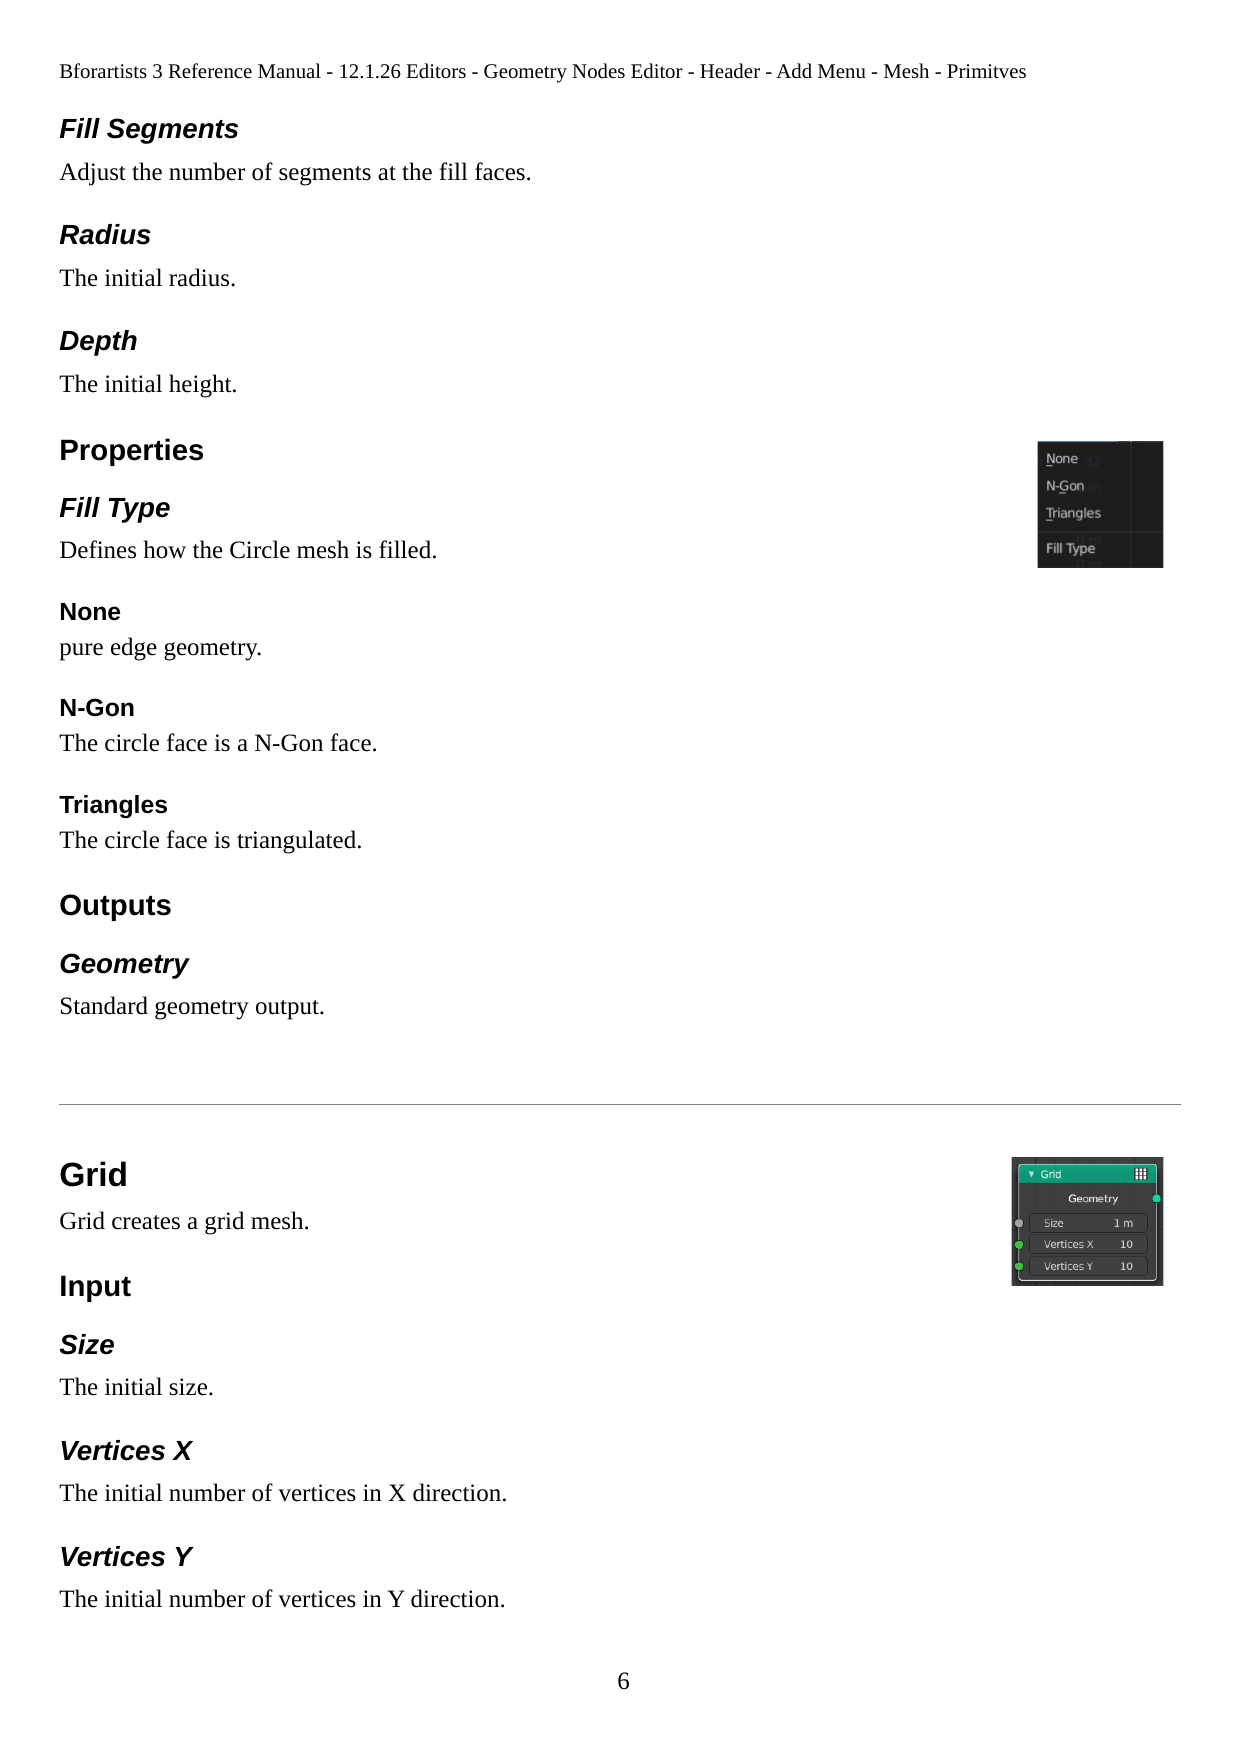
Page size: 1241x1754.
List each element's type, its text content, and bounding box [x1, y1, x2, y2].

subtitle Properties [59, 432, 1181, 466]
subtitle Fill Type [59, 491, 1037, 523]
text Grid creates a grid mesh. [59, 1206, 1011, 1234]
text Adjust the number of segments at the fill faces. [59, 157, 1181, 186]
picture [1037, 441, 1164, 568]
text Defines how the Circle mesh is filled. [59, 536, 1037, 564]
text The initial height. [59, 369, 1181, 398]
subtitle Triangles [59, 790, 1181, 818]
text Standard geometry output. [59, 991, 1181, 1020]
subtitle Grid [59, 1154, 1181, 1193]
text pure edge geometry. [59, 632, 1181, 661]
subtitle Radius [59, 218, 1181, 250]
text The initial number of vertices in X direction. [59, 1478, 1181, 1507]
subtitle None [59, 597, 1181, 626]
picture [1011, 1157, 1164, 1286]
subtitle Depth [59, 324, 1181, 356]
text The initial radius. [59, 263, 1181, 292]
subtitle Size [59, 1328, 1181, 1360]
subtitle Outputs [59, 888, 1181, 922]
subtitle Input [59, 1269, 1181, 1303]
text The initial size. [59, 1372, 1181, 1401]
subtitle Vertices Y [59, 1540, 1181, 1572]
subtitle Geometry [59, 947, 1181, 979]
text The initial number of vertices in Y direction. [59, 1584, 1181, 1613]
text The circle face is a N-Gon face. [59, 728, 1181, 757]
text The circle face is triangulated. [59, 825, 1181, 853]
subtitle Vertices X [59, 1434, 1181, 1466]
subtitle Fill Segments [59, 113, 1181, 144]
subtitle [1164, 491, 1181, 523]
subtitle N-Gon [59, 693, 1181, 722]
